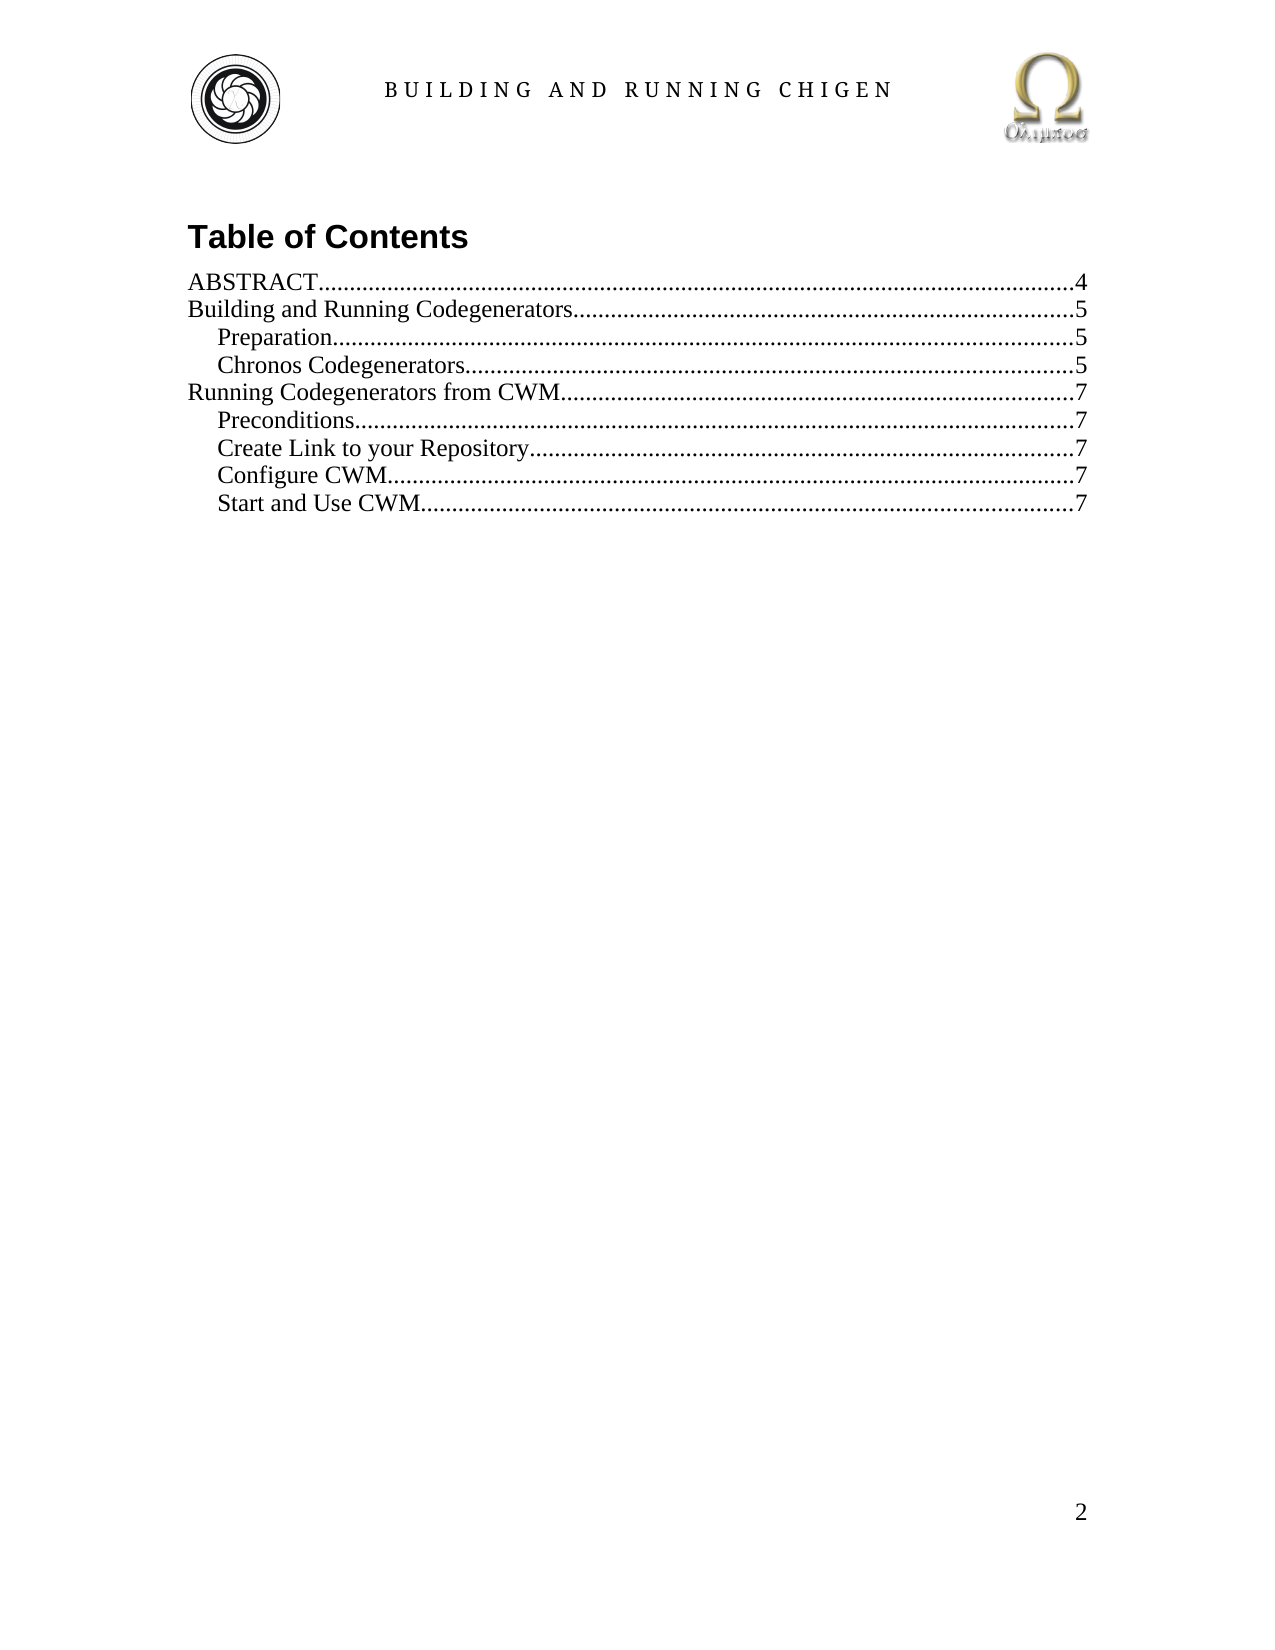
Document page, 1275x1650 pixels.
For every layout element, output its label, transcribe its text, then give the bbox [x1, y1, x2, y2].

text Start and Use CWM 7 [217, 489, 1087, 517]
text Configure CWM 7 [217, 462, 1087, 489]
text Preparation 5 [217, 323, 1087, 351]
text Building and Running Codegenerators 5 [187, 295, 1087, 323]
text Create Link to your Repository 7 [217, 434, 1087, 462]
text Chronos Codegenerators 5 [217, 351, 1087, 378]
text Running Codegenerators from CWM 7 [187, 378, 1087, 406]
picture [1000, 50, 1090, 143]
subtitle Table of Contents [187, 218, 1087, 255]
text Preconditions 7 [217, 406, 1087, 434]
picture [191, 54, 281, 144]
text ABSTRACT 4 [187, 268, 1087, 295]
